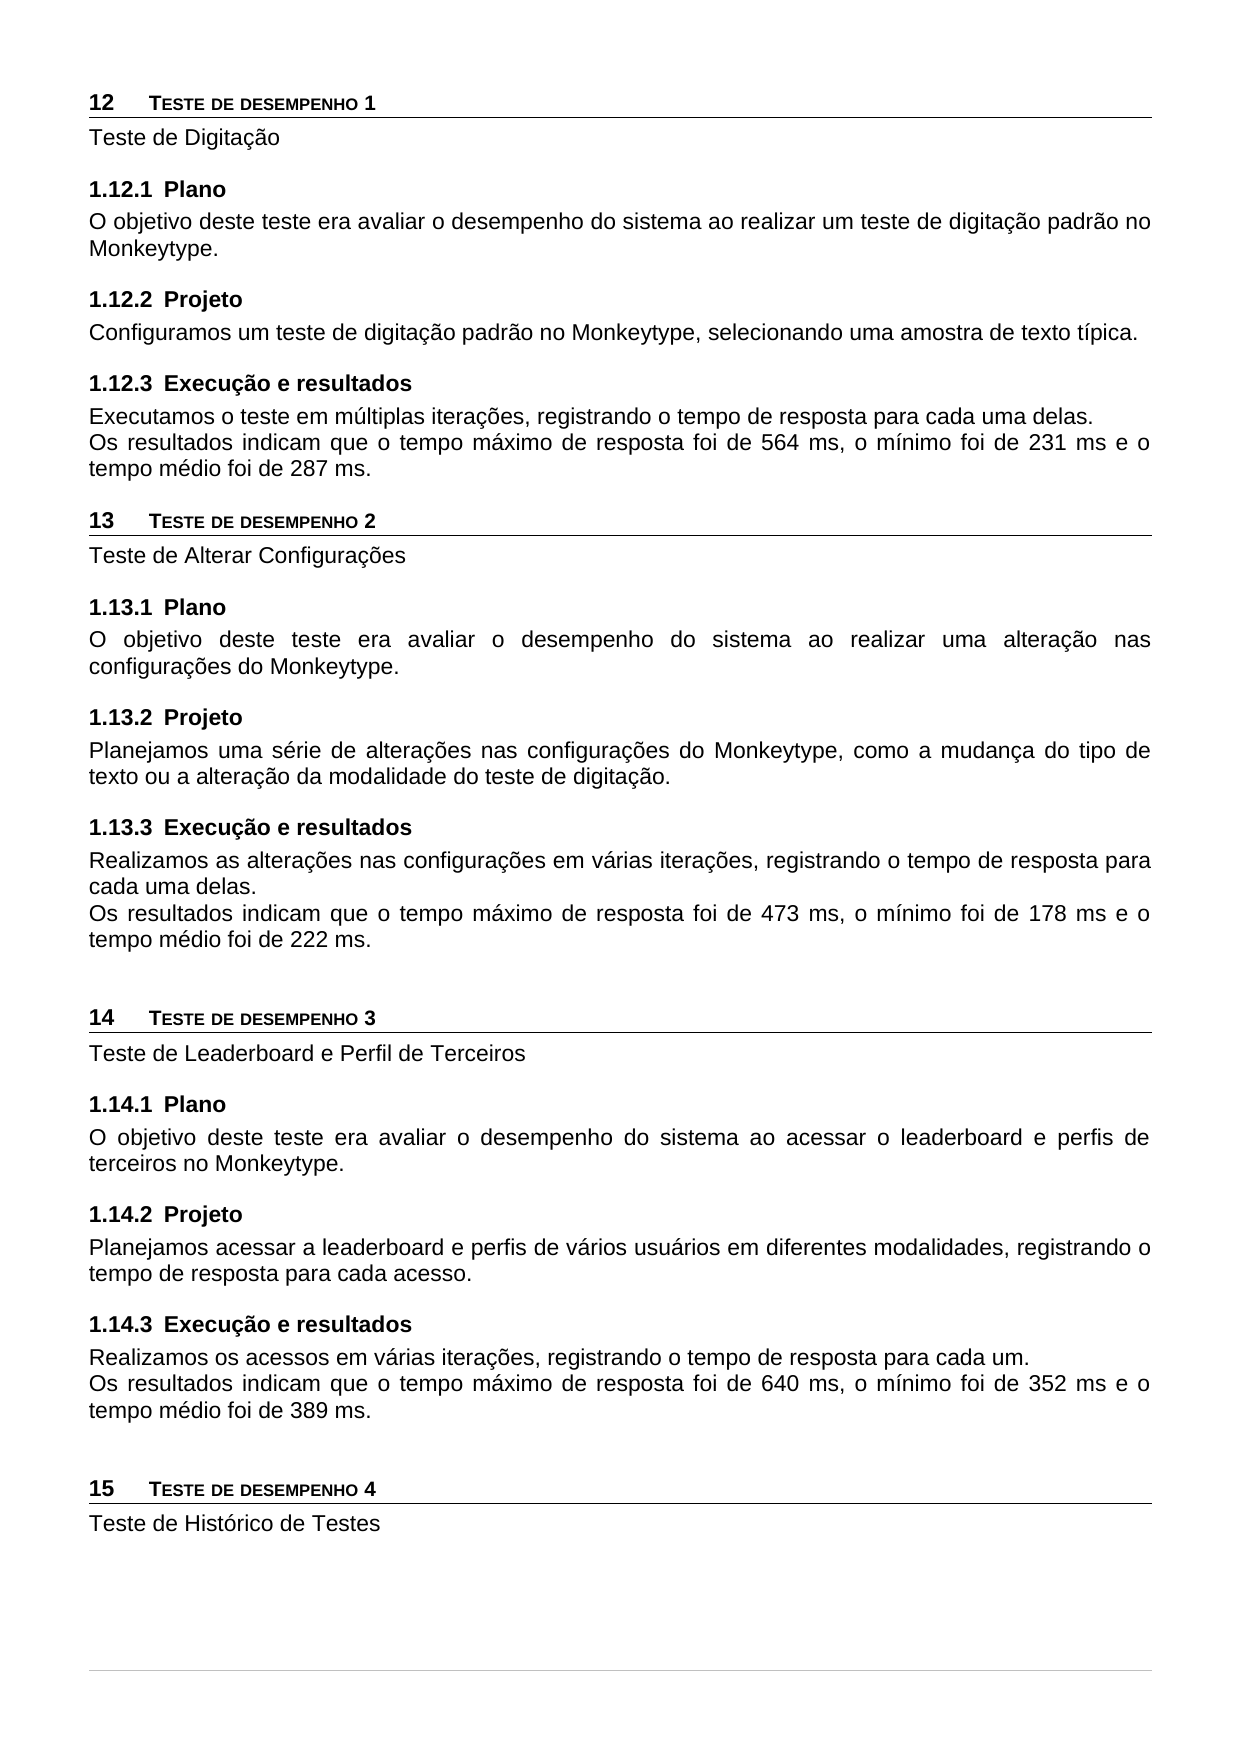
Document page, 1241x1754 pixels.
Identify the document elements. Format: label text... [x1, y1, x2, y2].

subtitle Execução e resultados [89, 814, 1152, 841]
text Os resultados indicam que o tempo máximo de resposta foi de 564 ms, o mínimo foi de 231 ms e o tempo médio foi de 287 ms. [89, 429, 1152, 482]
text O objetivo deste teste era avaliar o desempenho do sistema ao acessar o leaderboard e perfis de terceiros no Monkeytype. [89, 1123, 1152, 1176]
subtitle Execução e resultados [89, 370, 1152, 396]
text Teste de Alterar Configurações [89, 542, 1152, 569]
subtitle Projeto [89, 704, 1152, 730]
subtitle Teste de desempenho 3 [89, 1004, 1152, 1032]
subtitle Plano [89, 176, 1152, 202]
subtitle Projeto [89, 1201, 1152, 1227]
text Teste de Digitação [89, 124, 1152, 151]
subtitle Projeto [89, 286, 1152, 312]
subtitle Plano [89, 1091, 1152, 1117]
subtitle Execução e resultados [89, 1311, 1152, 1338]
text O objetivo deste teste era avaliar o desempenho do sistema ao realizar uma alteração nas configurações do Monkeytype. [89, 626, 1152, 679]
text O objetivo deste teste era avaliar o desempenho do sistema ao realizar um teste de digitação padrão no Monkeytype. [89, 208, 1152, 261]
subtitle Teste de desempenho 2 [89, 507, 1152, 535]
text Os resultados indicam que o tempo máximo de resposta foi de 473 ms, o mínimo foi de 178 ms e o tempo médio foi de 222 ms. [89, 900, 1152, 952]
text Planejamos uma série de alterações nas configurações do Monkeytype, como a mudança do tipo de texto ou a alteração da modalidade do teste de digitação. [89, 737, 1152, 789]
text Realizamos os acessos em várias iterações, registrando o tempo de resposta para cada um. [89, 1344, 1152, 1370]
text Teste de Histórico de Testes [89, 1510, 1152, 1537]
text Os resultados indicam que o tempo máximo de resposta foi de 640 ms, o mínimo foi de 352 ms e o tempo médio foi de 389 ms. [89, 1370, 1152, 1423]
text Realizamos as alterações nas configurações em várias iterações, registrando o tempo de resposta para cada uma delas. [89, 847, 1152, 900]
text Executamos o teste em múltiplas iterações, registrando o tempo de resposta para cada uma delas. [89, 403, 1152, 429]
text Configuramos um teste de digitação padrão no Monkeytype, selecionando uma amostra de texto típica. [89, 319, 1152, 345]
subtitle Plano [89, 594, 1152, 620]
text Teste de Leaderboard e Perfil de Terceiros [89, 1039, 1152, 1066]
text Planejamos acessar a leaderboard e perfis de vários usuários em diferentes modalidades, registrando o tempo de resposta para cada acesso. [89, 1234, 1152, 1286]
subtitle Teste de desempenho 4 [89, 1474, 1152, 1503]
subtitle Teste de desempenho 1 [89, 89, 1152, 117]
